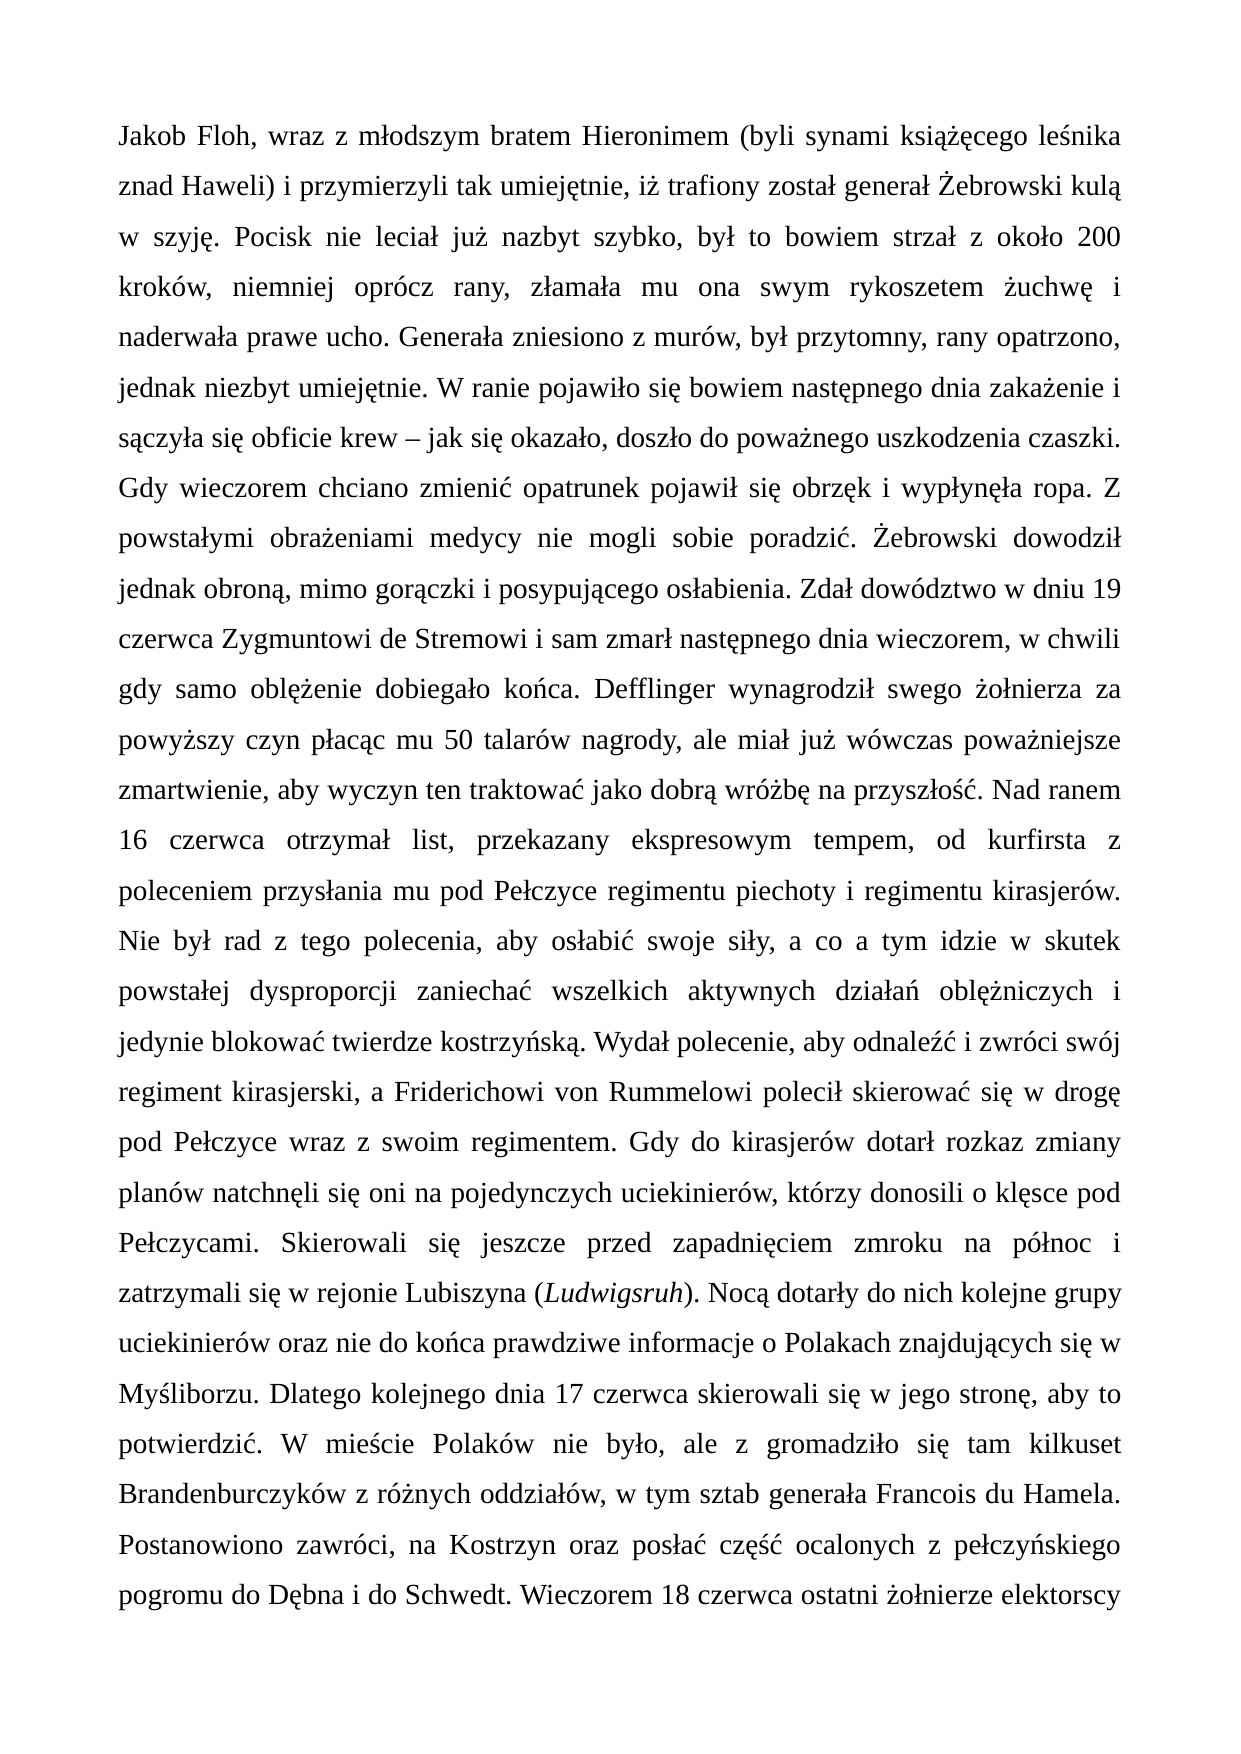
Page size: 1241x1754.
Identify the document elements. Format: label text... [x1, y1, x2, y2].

text Jakob Floh, wraz z młodszym bratem Hieronimem (byli synami książęcego leśnika znad Haweli) i przymierzyli tak umiejętnie, iż trafiony został generał Żebrowski kulą w szyję. Pocisk nie leciał już nazbyt szybko, był to bowiem strzał z około 200 kroków, niemniej oprócz rany, złamała mu ona swym rykoszetem żuchwę i naderwała prawe ucho. Generała zniesiono z murów, był przytomny, rany opatrzono, jednak niezbyt umiejętnie. W ranie pojawiło się bowiem następnego dnia zakażenie i sączyła się obficie krew – jak się okazało, doszło do poważnego uszkodzenia czaszki. Gdy wieczorem chciano zmienić opatrunek pojawił się obrzęk i wypłynęła ropa. Z powstałymi obrażeniami medycy nie mogli sobie poradzić. Żebrowski dowodził jednak obroną, mimo gorączki i posypującego osłabienia. Zdał dowództwo w dniu 19 czerwca Zygmuntowi de Stremowi i sam zmarł następnego dnia wieczorem, w chwili gdy samo oblężenie dobiegało końca. Defflinger wynagrodził swego żołnierza za powyższy czyn płacąc mu 50 talarów nagrody, ale miał już wówczas poważniejsze zmartwienie, aby wyczyn ten traktować jako dobrą wróżbę na przyszłość. Nad ranem 16 czerwca otrzymał list, przekazany ekspresowym tempem, od kurfirsta z poleceniem przysłania mu pod Pełczyce regimentu piechoty i regimentu kirasjerów. Nie był rad z tego polecenia, aby osłabić swoje siły, a co a tym idzie w skutek powstałej dysproporcji zaniechać wszelkich aktywnych działań oblężniczych i jedynie blokować twierdze kostrzyńską. Wydał polecenie, aby odnaleźć i zwróci swój regiment kirasjerski, a Friderichowi von Rummelowi polecił skierować się w drogę pod Pełczyce wraz z swoim regimentem. Gdy do kirasjerów dotarł rozkaz zmiany planów natchnęli się oni na pojedynczych uciekinierów, którzy donosili o klęsce pod Pełczycami. Skierowali się jeszcze przed zapadnięciem zmroku na północ i zatrzymali się w rejonie Lubiszyna (Ludwigsruh). Nocą dotarły do nich kolejne grupy uciekinierów oraz nie do końca prawdziwe informacje o Polakach znajdujących się w Myśliborzu. Dlatego kolejnego dnia 17 czerwca skierowali się w jego stronę, aby to potwierdzić. W mieście Polaków nie było, ale z gromadziło się tam kilkuset Brandenburczyków z różnych oddziałów, w tym sztab generała Francois du Hamela. Postanowiono zawróci, na Kostrzyn oraz posłać część ocalonych z pełczyńskiego pogromu do Dębna i do Schwedt. Wieczorem 18 czerwca ostatni żołnierze elektorscy [118, 118, 1122, 1611]
